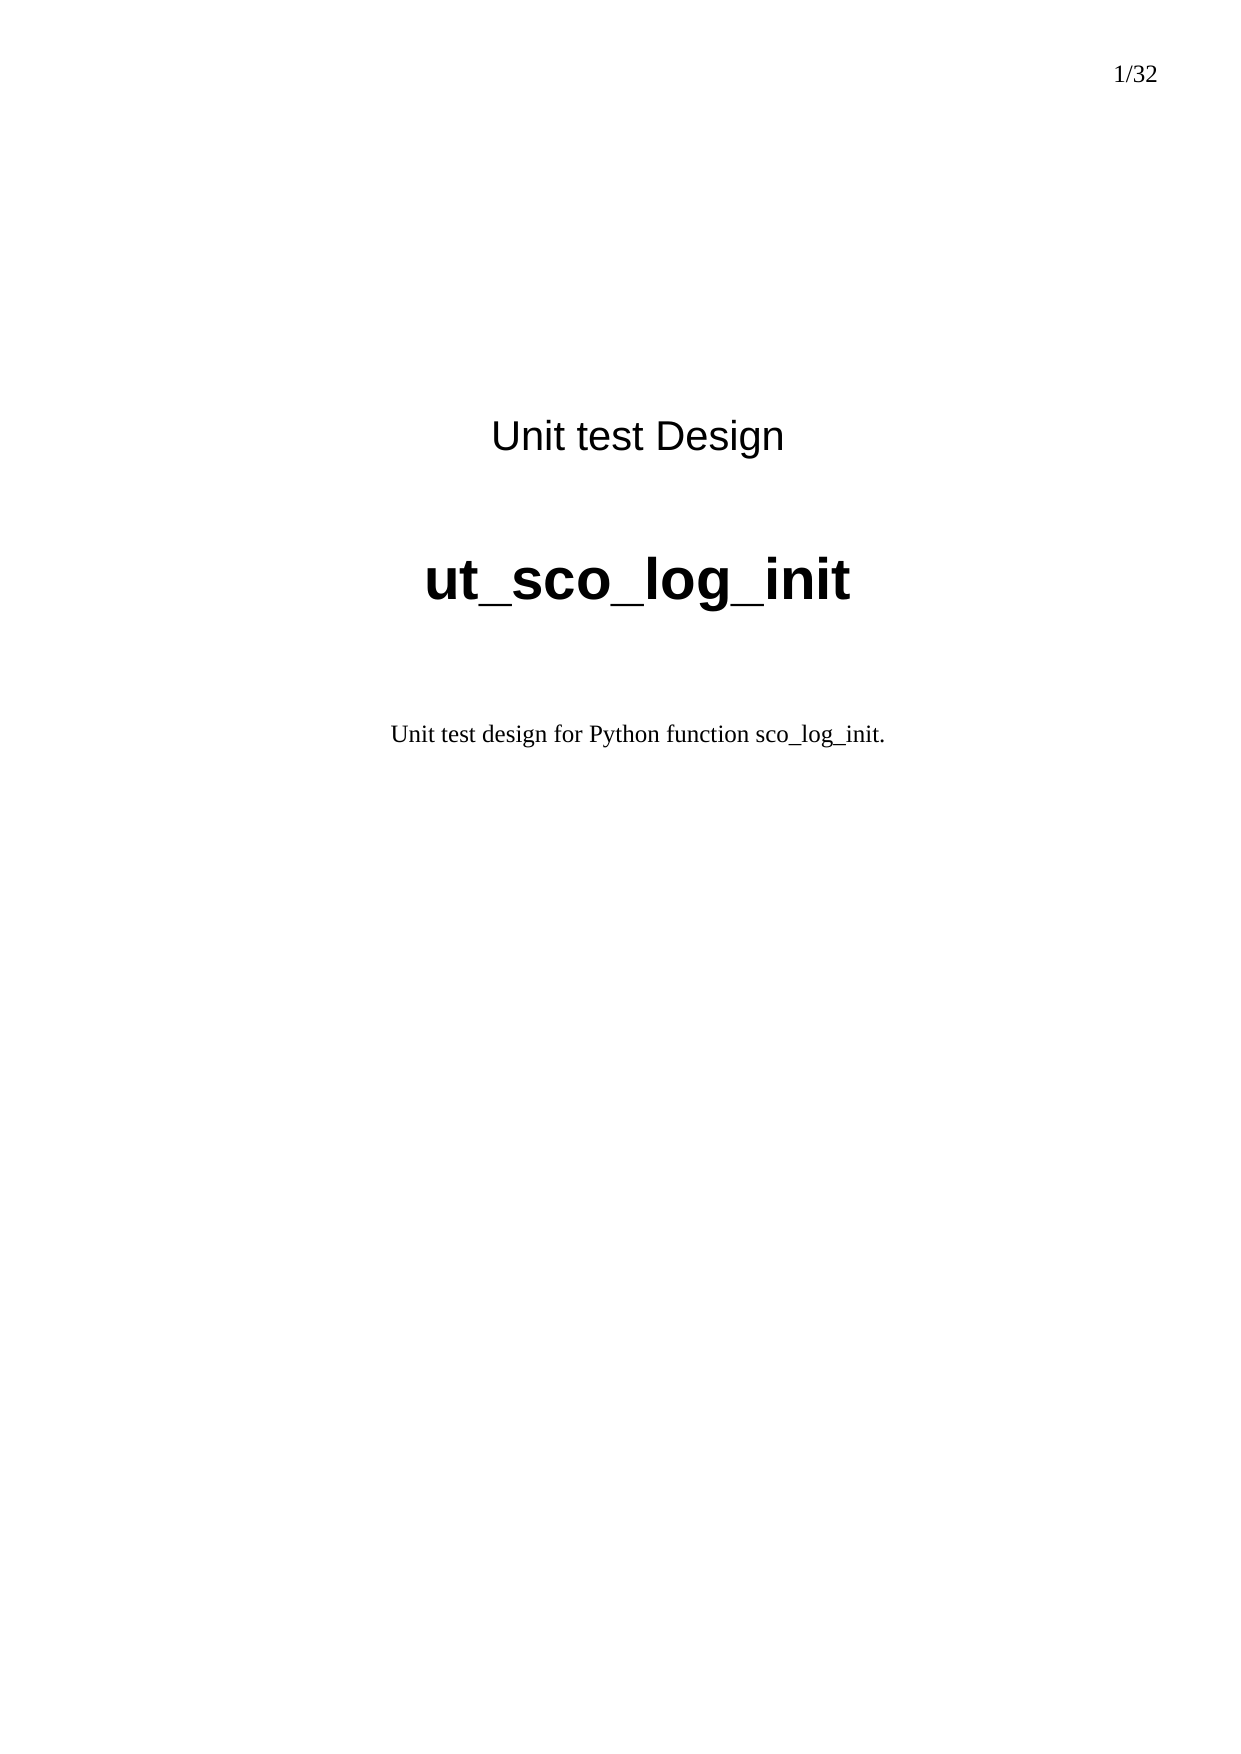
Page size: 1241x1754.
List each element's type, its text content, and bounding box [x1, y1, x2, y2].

text Unit test design for Python function sco_log_init. [118, 719, 1157, 748]
title ut_sco_log_init [118, 545, 1157, 612]
subtitle Unit test Design [118, 412, 1157, 460]
